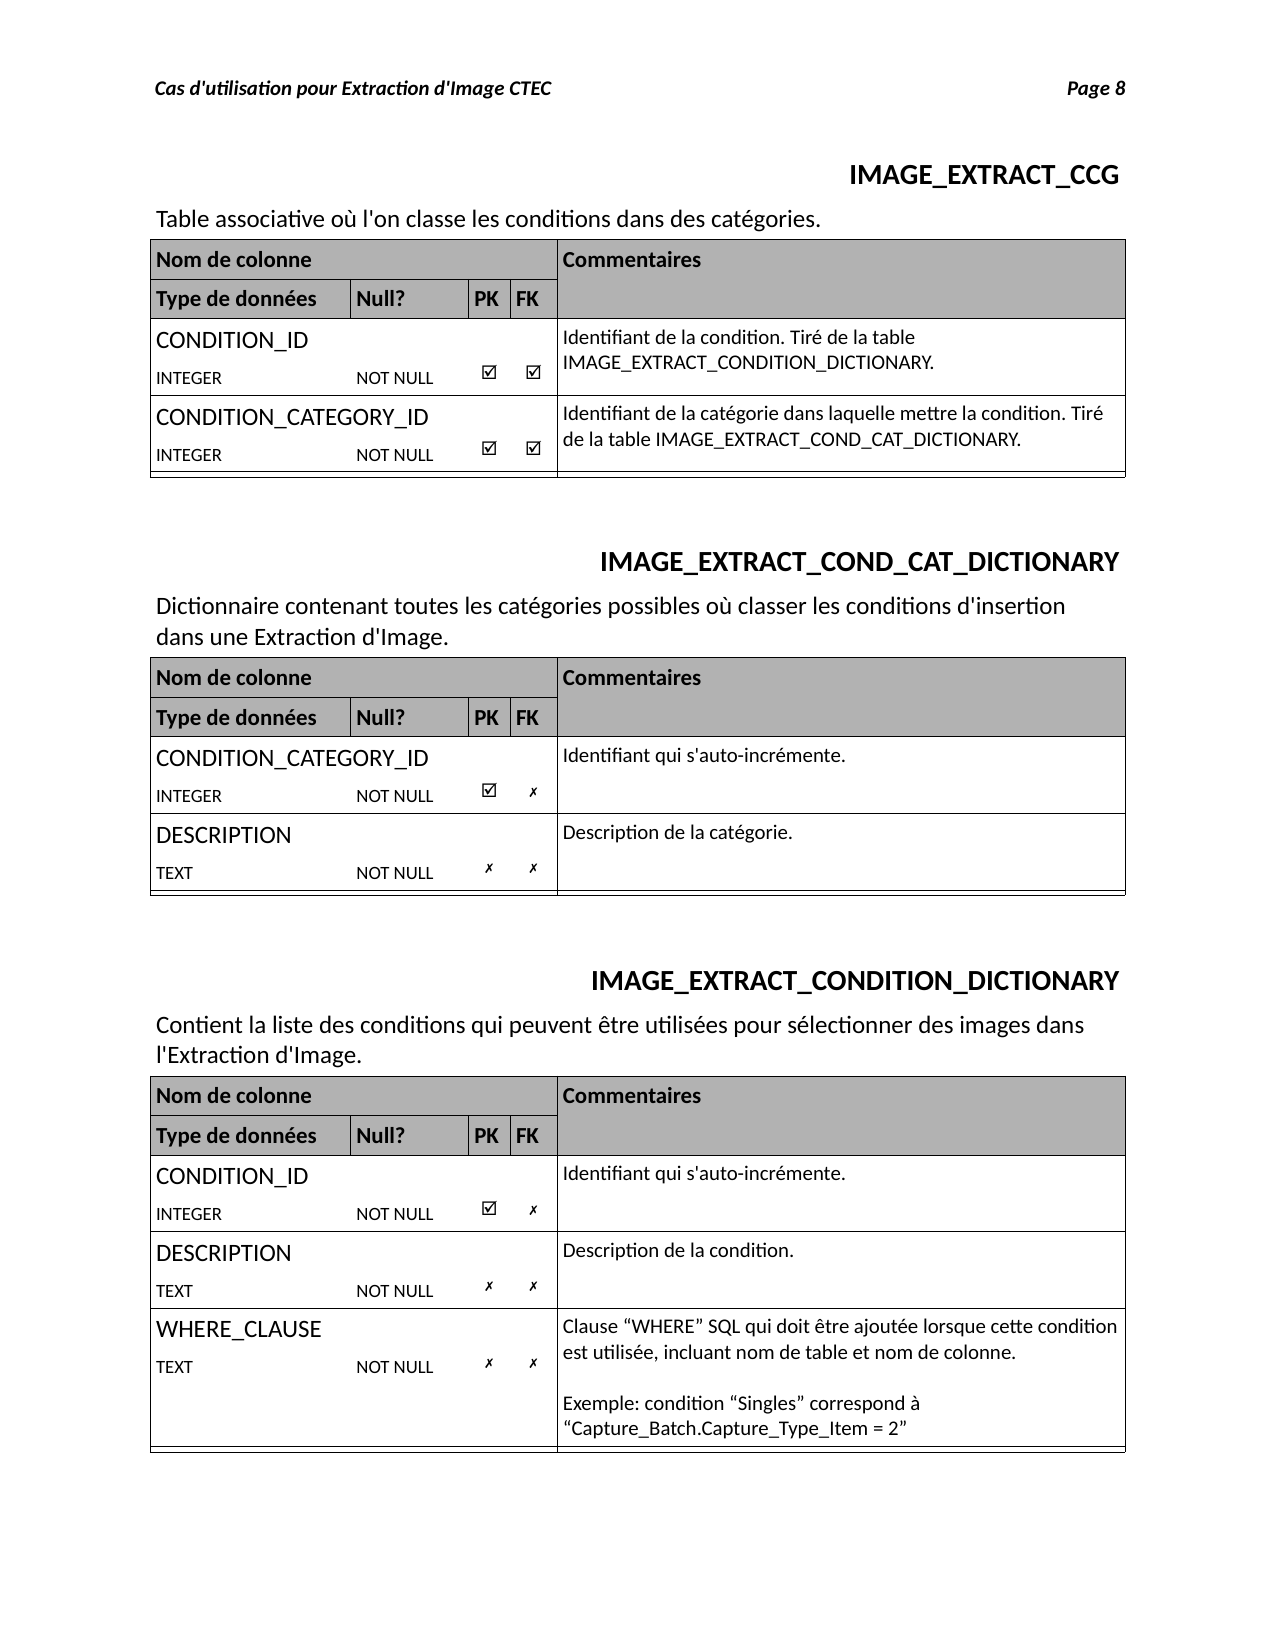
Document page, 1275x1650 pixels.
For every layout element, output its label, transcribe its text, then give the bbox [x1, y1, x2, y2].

table_cell TEXT [151, 855, 350, 889]
table_cell PK [469, 1116, 510, 1155]
table_cell [469, 472, 510, 477]
table_cell INTEGER [151, 360, 350, 395]
table_cell DESCRIPTION [151, 1232, 557, 1273]
table_header IMAGE_EXTRACT_COND_CAT_DICTIONARY [150, 538, 1125, 585]
table_cell [510, 472, 557, 477]
table_cell O [510, 1350, 557, 1446]
table_header IMAGE_EXTRACT_CCG [150, 150, 1125, 197]
table_cell CONDITION_ID [151, 319, 557, 360]
table_cell [350, 1447, 468, 1452]
table_cell NOT NULL [350, 1350, 468, 1446]
table_cell [558, 891, 1125, 895]
table_header IMAGE_EXTRACT_CONDITION_DICTIONARY [150, 956, 1125, 1003]
table_cell Table associative où l'on classe les conditions dans des catégories. [150, 197, 1125, 239]
table_cell R [469, 1197, 510, 1231]
table_cell NOT NULL [350, 855, 468, 889]
table_cell NOT NULL [350, 779, 468, 813]
table_cell [151, 1447, 350, 1452]
table_cell INTEGER [151, 779, 350, 813]
table_cell [151, 891, 350, 895]
table_cell FK [511, 280, 557, 318]
table_cell O [469, 855, 510, 889]
table_cell NOT NULL [350, 1273, 468, 1308]
table_cell FK [511, 698, 557, 736]
table_cell NOT NULL [350, 360, 468, 395]
table_cell NOT NULL [350, 1197, 468, 1231]
table_cell R [510, 360, 557, 395]
table_cell [469, 1447, 510, 1452]
table_cell Type de données [151, 698, 350, 736]
table_cell O [510, 779, 557, 813]
table_cell Null? [351, 280, 468, 318]
table_cell O [469, 1350, 510, 1446]
table_cell INTEGER [151, 437, 350, 471]
table_cell Type de données [151, 1116, 350, 1155]
table_cell Type de données [151, 280, 350, 318]
table_cell [510, 1447, 557, 1452]
table_cell Commentaires [558, 1077, 1125, 1155]
table_cell [558, 1447, 1125, 1452]
table_cell Nom de colonne [151, 658, 557, 697]
table_cell Commentaires [558, 240, 1125, 318]
table_cell Description de la catégorie. [558, 814, 1125, 889]
table_cell Nom de colonne [151, 1077, 557, 1115]
table_cell [350, 891, 468, 895]
table_cell [469, 891, 510, 895]
table_cell CONDITION_ID [151, 1156, 557, 1197]
table_cell R [469, 437, 510, 471]
table_cell R [510, 437, 557, 471]
table_cell Description de la condition. [558, 1232, 1125, 1308]
table_cell Dictionnaire contenant toutes les catégories possibles où classer les conditions d'insertion dans une Extraction d'Image. [150, 585, 1125, 657]
table_cell CONDITION_CATEGORY_ID [151, 737, 557, 778]
table_cell TEXT [151, 1273, 350, 1308]
table_cell O [510, 855, 557, 889]
table_cell FK [511, 1116, 557, 1155]
table_cell [151, 472, 350, 477]
table_cell [558, 472, 1125, 477]
table_cell Commentaires [558, 658, 1125, 736]
table_cell Identifiant qui s'auto-incrémente. [558, 737, 1125, 813]
table_cell CONDITION_CATEGORY_ID [151, 396, 557, 437]
table_cell R [469, 779, 510, 813]
table_cell Nom de colonne [151, 240, 557, 279]
table_cell Identifiant de la condition. Tiré de la table IMAGE_EXTRACT_CONDITION_DICTIONARY. [558, 319, 1125, 395]
table_cell Contient la liste des conditions qui peuvent être utilisées pour sélectionner des images dans l'Extraction d'Image. [150, 1003, 1125, 1076]
table_cell PK [469, 698, 510, 736]
table_cell Clause “WHERE” SQL qui doit être ajoutée lorsque cette condition est utilisée, incluant nom de table et nom de colonne. Exemple: condition “Singles” correspond à “Capture_Batch.Capture_Type_Item = 2” [558, 1309, 1125, 1446]
table_cell DESCRIPTION [151, 814, 557, 855]
table_cell Null? [351, 1116, 468, 1155]
table_cell TEXT [151, 1350, 350, 1446]
table_cell R [469, 360, 510, 395]
table_cell [350, 472, 468, 477]
table_cell PK [469, 280, 510, 318]
table_cell Identifiant de la catégorie dans laquelle mettre la condition. Tiré de la table IMAGE_EXTRACT_COND_CAT_DICTIONARY. [558, 396, 1125, 471]
table_cell O [510, 1273, 557, 1308]
table_cell O [510, 1197, 557, 1231]
table_cell [510, 891, 557, 895]
table_cell O [469, 1273, 510, 1308]
table_cell INTEGER [151, 1197, 350, 1231]
table_cell Null? [351, 698, 468, 736]
table_cell NOT NULL [350, 437, 468, 471]
table_cell WHERE_CLAUSE [151, 1309, 557, 1350]
table_cell Identifiant qui s'auto-incrémente. [558, 1156, 1125, 1231]
